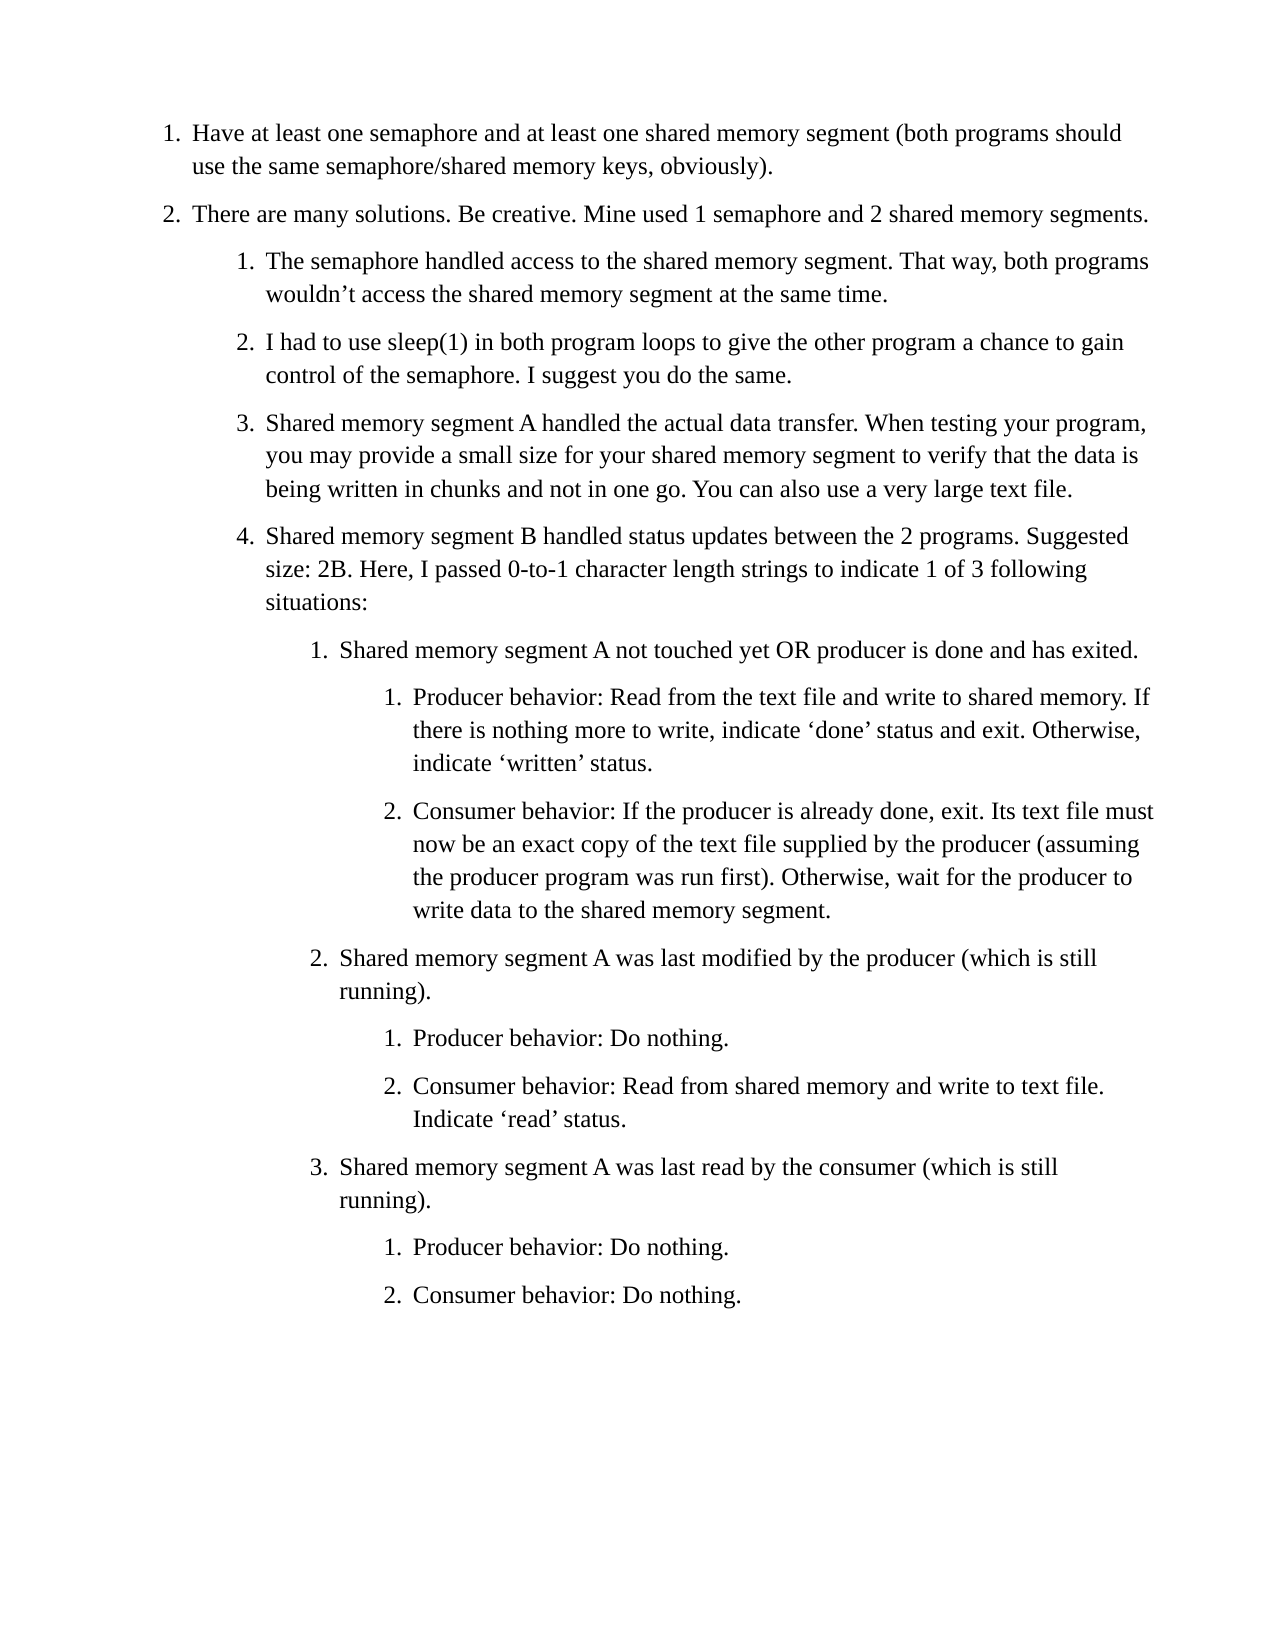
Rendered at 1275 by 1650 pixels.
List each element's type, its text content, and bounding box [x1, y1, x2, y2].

list There are many solutions. Be creative. Mine used 1 semaphore and 2 shared memory segments. [162, 199, 1157, 227]
list Shared memory segment A was last read by the consumer (which is still running). [309, 1152, 1157, 1213]
list Shared memory segment A not touched yet OR producer is done and has exited. [309, 635, 1157, 664]
list Shared memory segment A was last modified by the producer (which is still running). [309, 943, 1157, 1004]
list Consumer behavior: Read from shared memory and write to text file. Indicate ‘read’ status. [383, 1071, 1157, 1133]
list Have at least one semaphore and at least one shared memory segment (both programs should use the same semaphore/shared memory keys, obviously). [162, 118, 1157, 180]
list Producer behavior: Read from the text file and write to shared memory. If there is nothing more to write, indicate ‘done’ status and exit. Otherwise, indicate ‘written’ status. [383, 682, 1157, 777]
list Producer behavior: Do nothing. [383, 1023, 1157, 1052]
list The semaphore handled access to the shared memory segment. That way, both programs wouldn’t access the shared memory segment at the same time. [236, 246, 1157, 308]
list I had to use sleep(1) in both program loops to give the other program a chance to gain control of the semaphore. I suggest you do the same. [236, 327, 1157, 389]
list Shared memory segment A handled the actual data transfer. When testing your program, you may provide a small size for your shared memory segment to verify that the data is being written in chunks and not in one go. You can also use a very large text file. [236, 408, 1157, 502]
list Shared memory segment B handled status updates between the 2 programs. Suggested size: 2B. Here, I passed 0-to-1 character length strings to indicate 1 of 3 following situations: [236, 521, 1157, 616]
list Consumer behavior: If the producer is already done, exit. Its text file must now be an exact copy of the text file supplied by the producer (assuming the producer program was run first). Otherwise, wait for the producer to write data to the shared memory segment. [383, 796, 1157, 924]
list Consumer behavior: Do nothing. [383, 1280, 1157, 1309]
list Producer behavior: Do nothing. [383, 1232, 1157, 1261]
